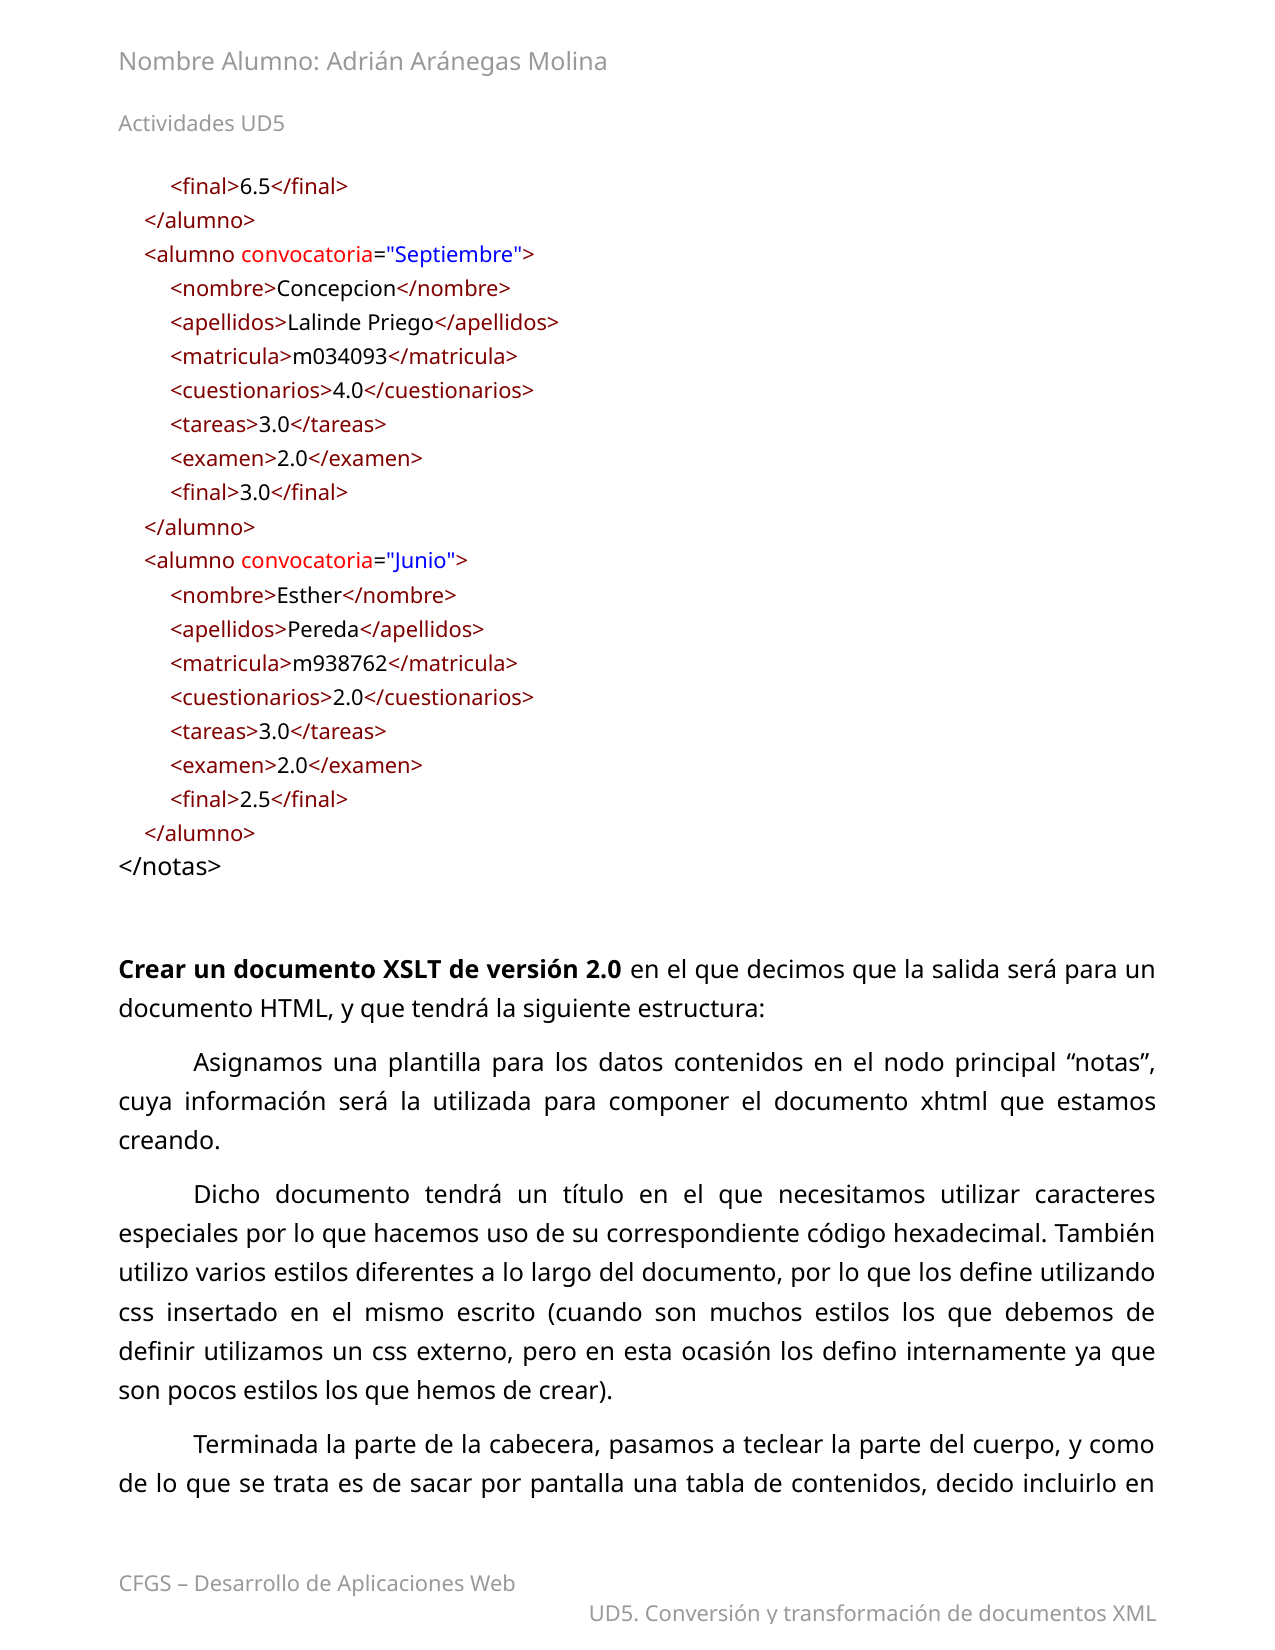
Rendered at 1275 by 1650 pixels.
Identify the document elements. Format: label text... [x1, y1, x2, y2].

text <alumno convocatoria="Septiembre"> [118, 236, 1157, 270]
text <apellidos>Pereda</apellidos> [118, 610, 1157, 644]
text <nombre>Concepcion</nombre> [118, 270, 1157, 304]
text <examen>2.0</examen> [118, 440, 1157, 474]
text </alumno> [118, 815, 1157, 849]
text <final>6.5</final> [118, 167, 1157, 202]
text Terminada la parte de la cabecera, pasamos a teclear la parte del cuerpo, y como de lo que se trata es de sacar por pantalla una tabla de contenidos, decido incluirlo en [118, 1426, 1157, 1499]
text Dicho documento tendrá un título en el que necesitamos utilizar caracteres especiales por lo que hacemos uso de su correspondiente código hexadecimal. También utilizo varios estilos diferentes a lo largo del documento, por lo que los define utilizando css insertado en el mismo escrito (cuando son muchos estilos los que debemos de definir utilizamos un css externo, pero en esta ocasión los defino internamente ya que son pocos estilos los que hemos de crear). [118, 1177, 1157, 1407]
text <nombre>Esther</nombre> [118, 576, 1157, 610]
text <cuestionarios>2.0</cuestionarios> [118, 678, 1157, 712]
text </alumno> [118, 202, 1157, 236]
text Crear un documento XSLT de versión 2.0 en el que decimos que la salida será para un documento HTML, y que tendrá la siguiente estructura: [118, 952, 1157, 1025]
text </alumno> [118, 508, 1157, 542]
text <tareas>3.0</tareas> [118, 406, 1157, 440]
text <tareas>3.0</tareas> [118, 712, 1157, 747]
text <final>2.5</final> [118, 781, 1157, 815]
text </notas> [118, 849, 1157, 883]
text <matricula>m034093</matricula> [118, 338, 1157, 372]
text <alumno convocatoria="Junio"> [118, 542, 1157, 576]
text <cuestionarios>4.0</cuestionarios> [118, 372, 1157, 406]
text <final>3.0</final> [118, 474, 1157, 508]
text <matricula>m938762</matricula> [118, 644, 1157, 678]
text <examen>2.0</examen> [118, 747, 1157, 781]
text <apellidos>Lalinde Priego</apellidos> [118, 304, 1157, 338]
text Asignamos una plantilla para los datos contenidos en el nodo principal “notas”, cuya información será la utilizada para componer el documento xhtml que estamos creando. [118, 1045, 1157, 1157]
